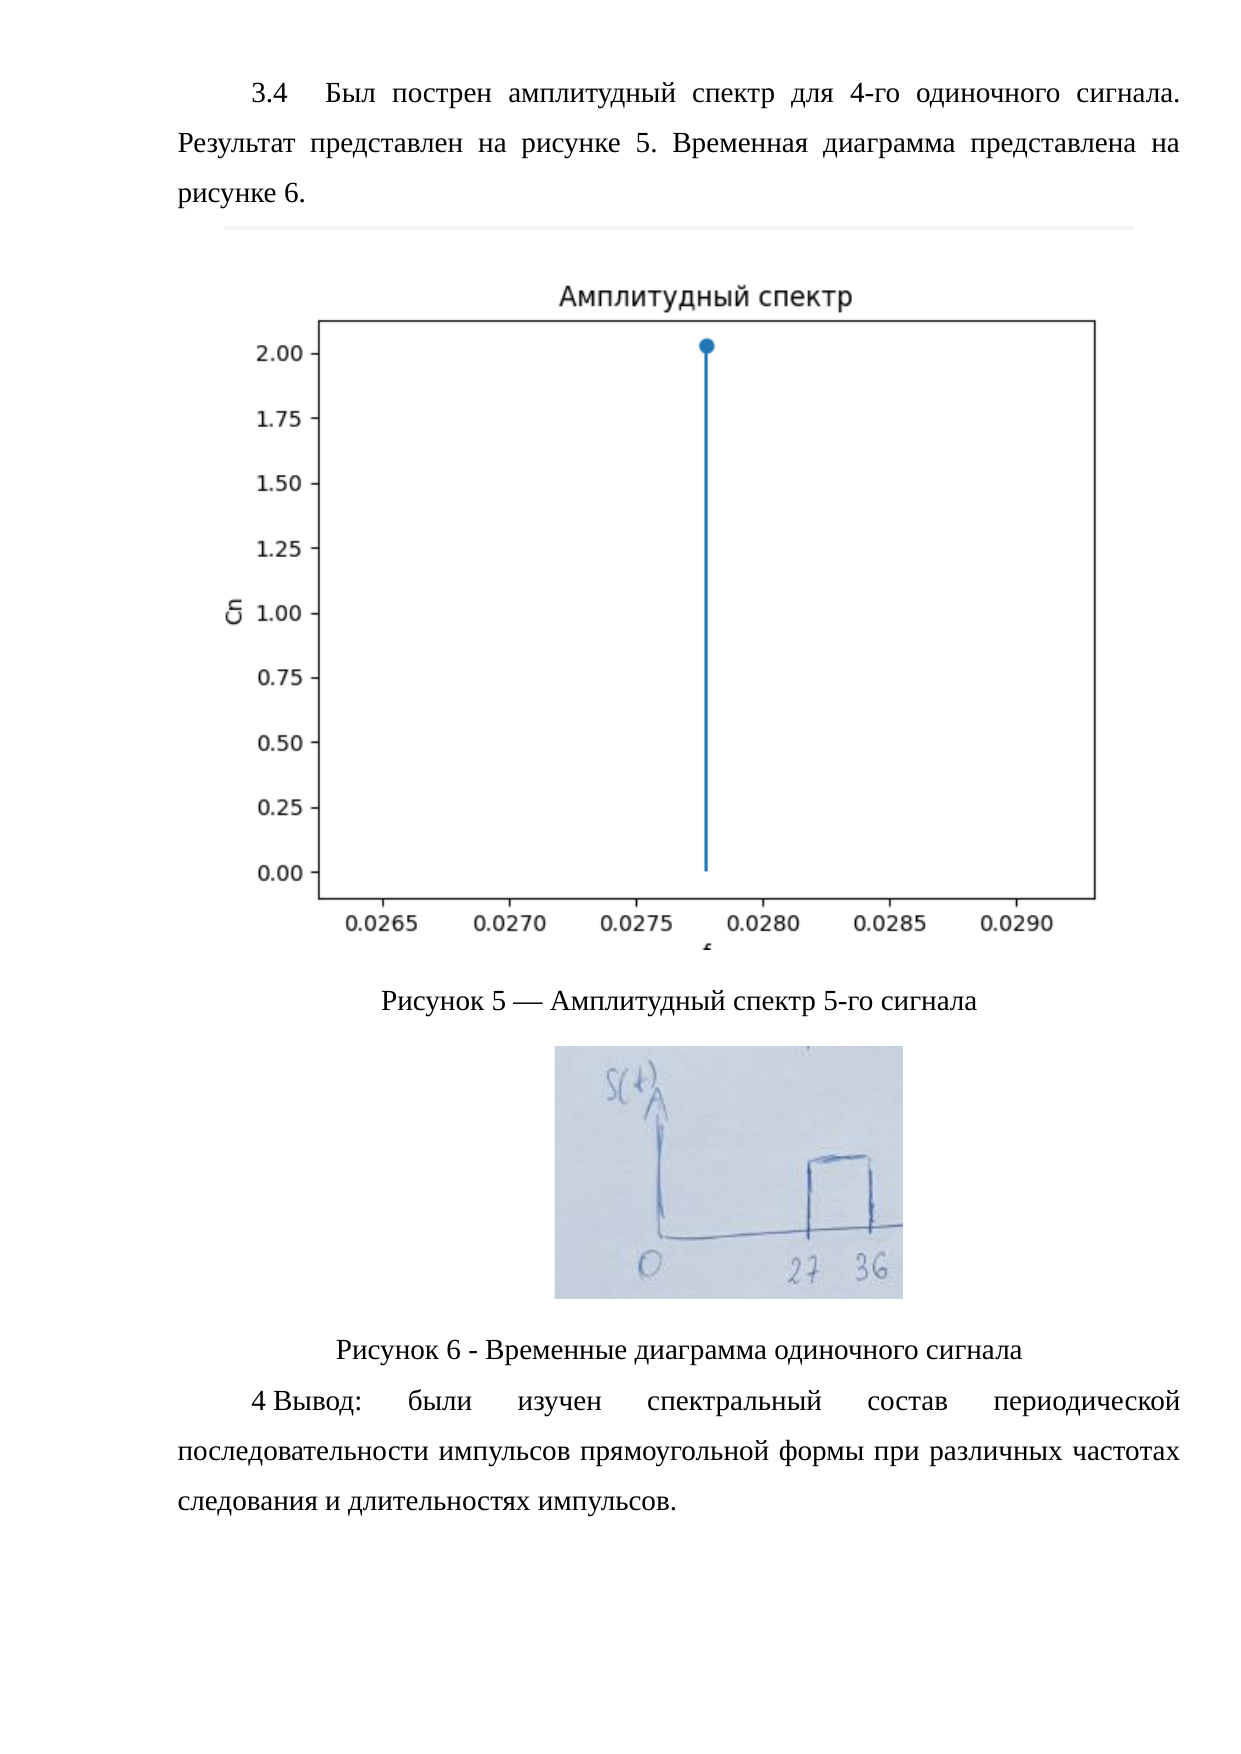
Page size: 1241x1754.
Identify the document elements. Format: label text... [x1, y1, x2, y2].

picture [223, 226, 1135, 950]
text Рисунок 5 — Амплитудный спектр 5-го сигнала [177, 226, 1181, 1016]
list Вывод: были изучен спектральный состав периодической последовательности импульсов прямоугольной формы при различных частотах следования и длительностях импульсов. [177, 1383, 1181, 1517]
picture [554, 1046, 740, 1299]
list Был пострен амплитудный спектр для 4-го одиночного сигнала. Результат представлен на рисунке 5. Временная диаграмма представлена на рисунке 6. [177, 75, 1181, 209]
text Рисунок 6 - Временные диаграмма одиночного сигнала [177, 1033, 1181, 1366]
